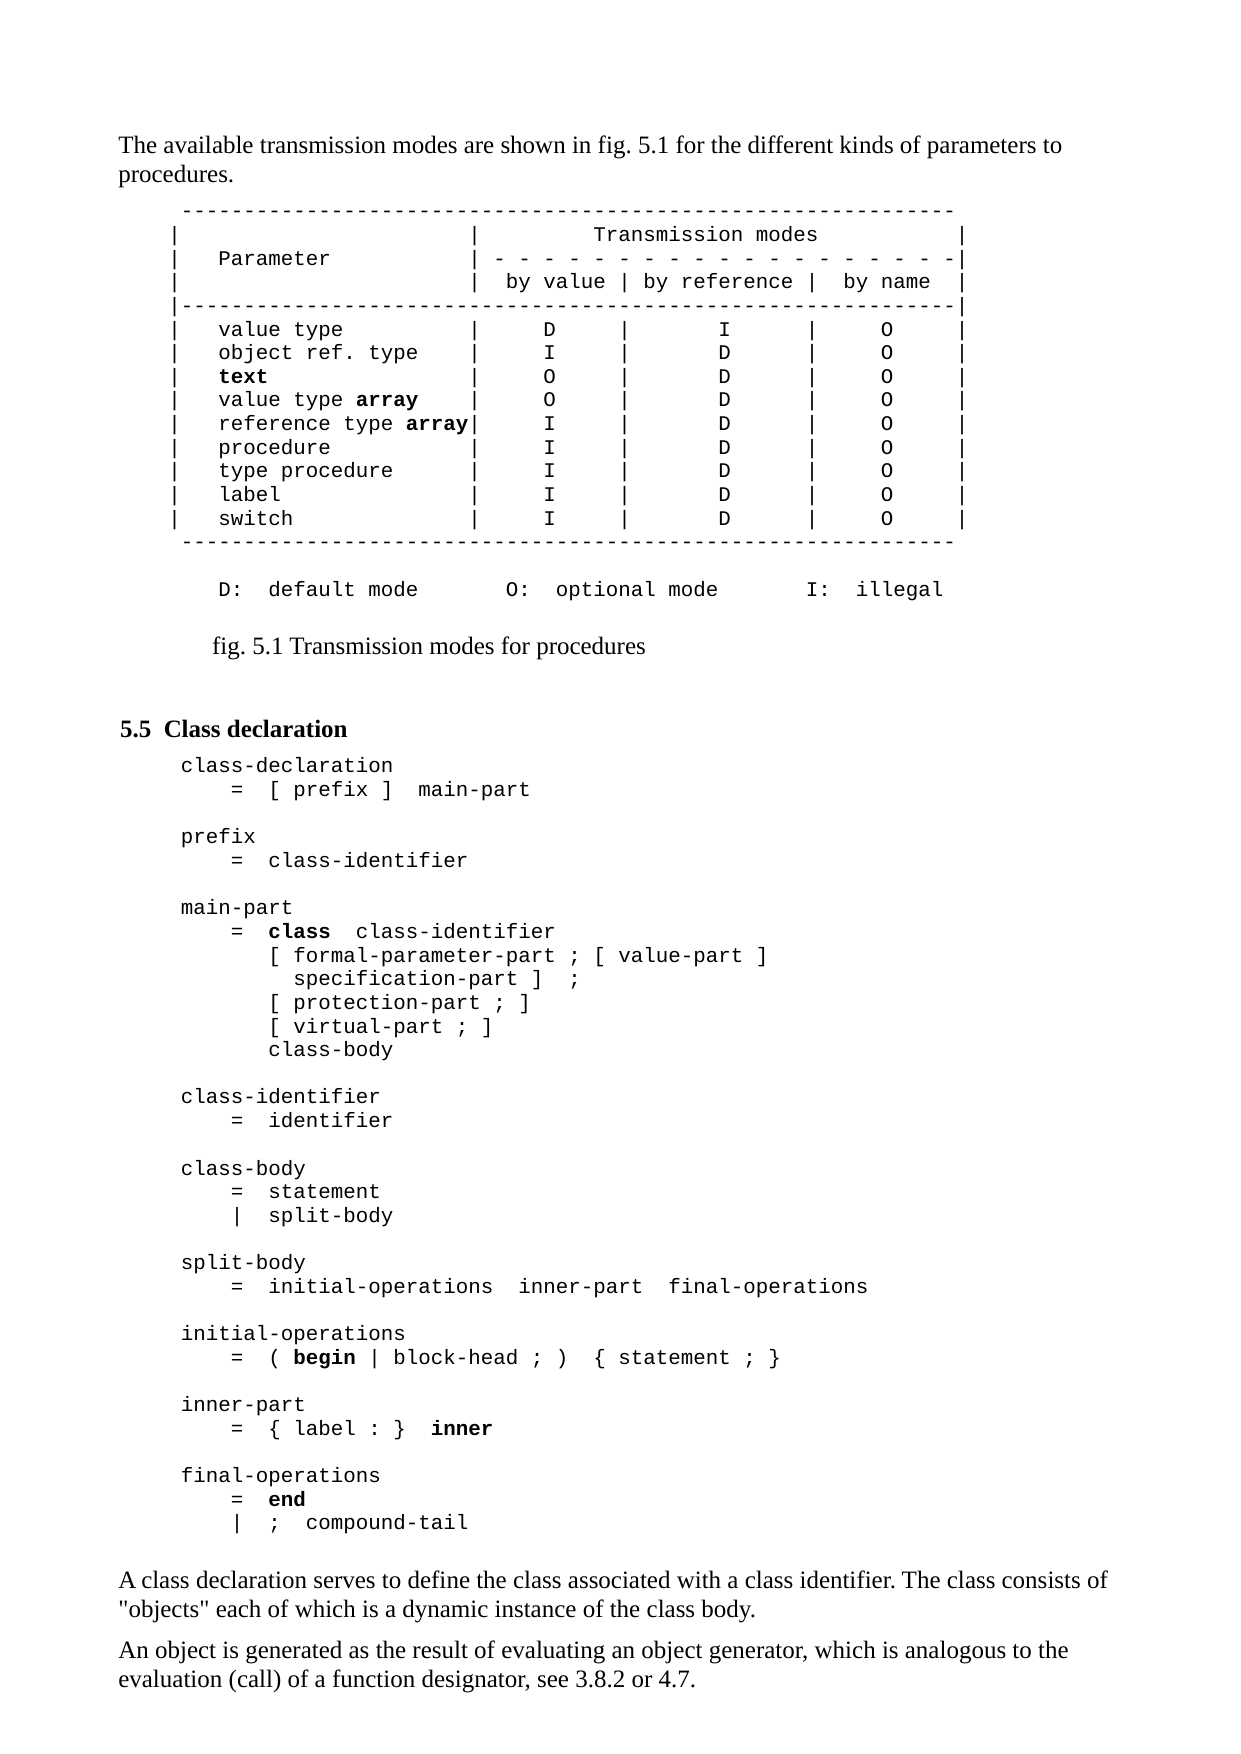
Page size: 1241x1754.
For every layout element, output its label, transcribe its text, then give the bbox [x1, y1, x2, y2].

text An object is generated as the result of evaluating an object generator, which is analogous to the evaluation (call) of a function designator, see 3.8.2 or 4.7. [118, 1635, 1122, 1693]
text fig. 5.1 Transmission modes for procedures [118, 631, 1122, 660]
text [ protection-part ; ] [118, 992, 1122, 1016]
text | type procedure | I | D | O | [118, 460, 1122, 484]
text | reference type array| I | D | O | [118, 413, 1122, 437]
text main-part [118, 897, 1122, 921]
text |--------------------------------------------------------------| [118, 295, 1122, 318]
text A class declaration serves to define the class associated with a class identifier. The class consists of "objects" each of which is a dynamic instance of the class body. [118, 1565, 1122, 1623]
text | label | I | D | O | [118, 484, 1122, 508]
text = class class-identifier [118, 921, 1122, 945]
text class-body [118, 1039, 1122, 1063]
text prefix [118, 826, 1122, 850]
text | object ref. type | I | D | O | [118, 342, 1122, 366]
text = statement [118, 1181, 1122, 1205]
text = { label : } inner [118, 1418, 1122, 1441]
text class-body [118, 1157, 1122, 1181]
text | | by value | by reference | by name | [118, 271, 1122, 295]
text [ formal-parameter-part ; [ value-part ] [118, 945, 1122, 968]
subtitle 5.5 Class declaration [120, 714, 1122, 743]
text | value type array | O | D | O | [118, 389, 1122, 413]
text = [ prefix ] main-part [118, 779, 1122, 803]
text [ virtual-part ; ] [118, 1016, 1122, 1039]
text | switch | I | D | O | [118, 508, 1122, 531]
text | ; compound-tail [118, 1512, 1122, 1536]
text | text | O | D | O | [118, 366, 1122, 389]
text | split-body [118, 1205, 1122, 1228]
text | value type | D | I | O | [118, 318, 1122, 342]
text final-operations [118, 1465, 1122, 1488]
text = end [118, 1488, 1122, 1512]
text = class-identifier [118, 850, 1122, 874]
text = identifier [118, 1110, 1122, 1134]
text inner-part [118, 1394, 1122, 1418]
text D: default mode O: optional mode I: illegal [118, 579, 1122, 602]
text The available transmission modes are shown in fig. 5.1 for the different kinds of parameters to procedures. [118, 130, 1122, 188]
text = initial-operations inner-part final-operations [118, 1276, 1122, 1299]
text | | Transmission modes | [118, 224, 1122, 248]
text class-declaration [118, 756, 1122, 779]
text specification-part ] ; [118, 968, 1122, 992]
text = ( begin | block-head ; ) { statement ; } [118, 1347, 1122, 1370]
text split-body [118, 1252, 1122, 1276]
text -------------------------------------------------------------- [118, 200, 1122, 224]
text | procedure | I | D | O | [118, 437, 1122, 460]
text -------------------------------------------------------------- [118, 531, 1122, 555]
text class-identifier [118, 1087, 1122, 1110]
text initial-operations [118, 1323, 1122, 1347]
text | Parameter | - - - - - - - - - - - - - - - - - - -| [118, 248, 1122, 271]
